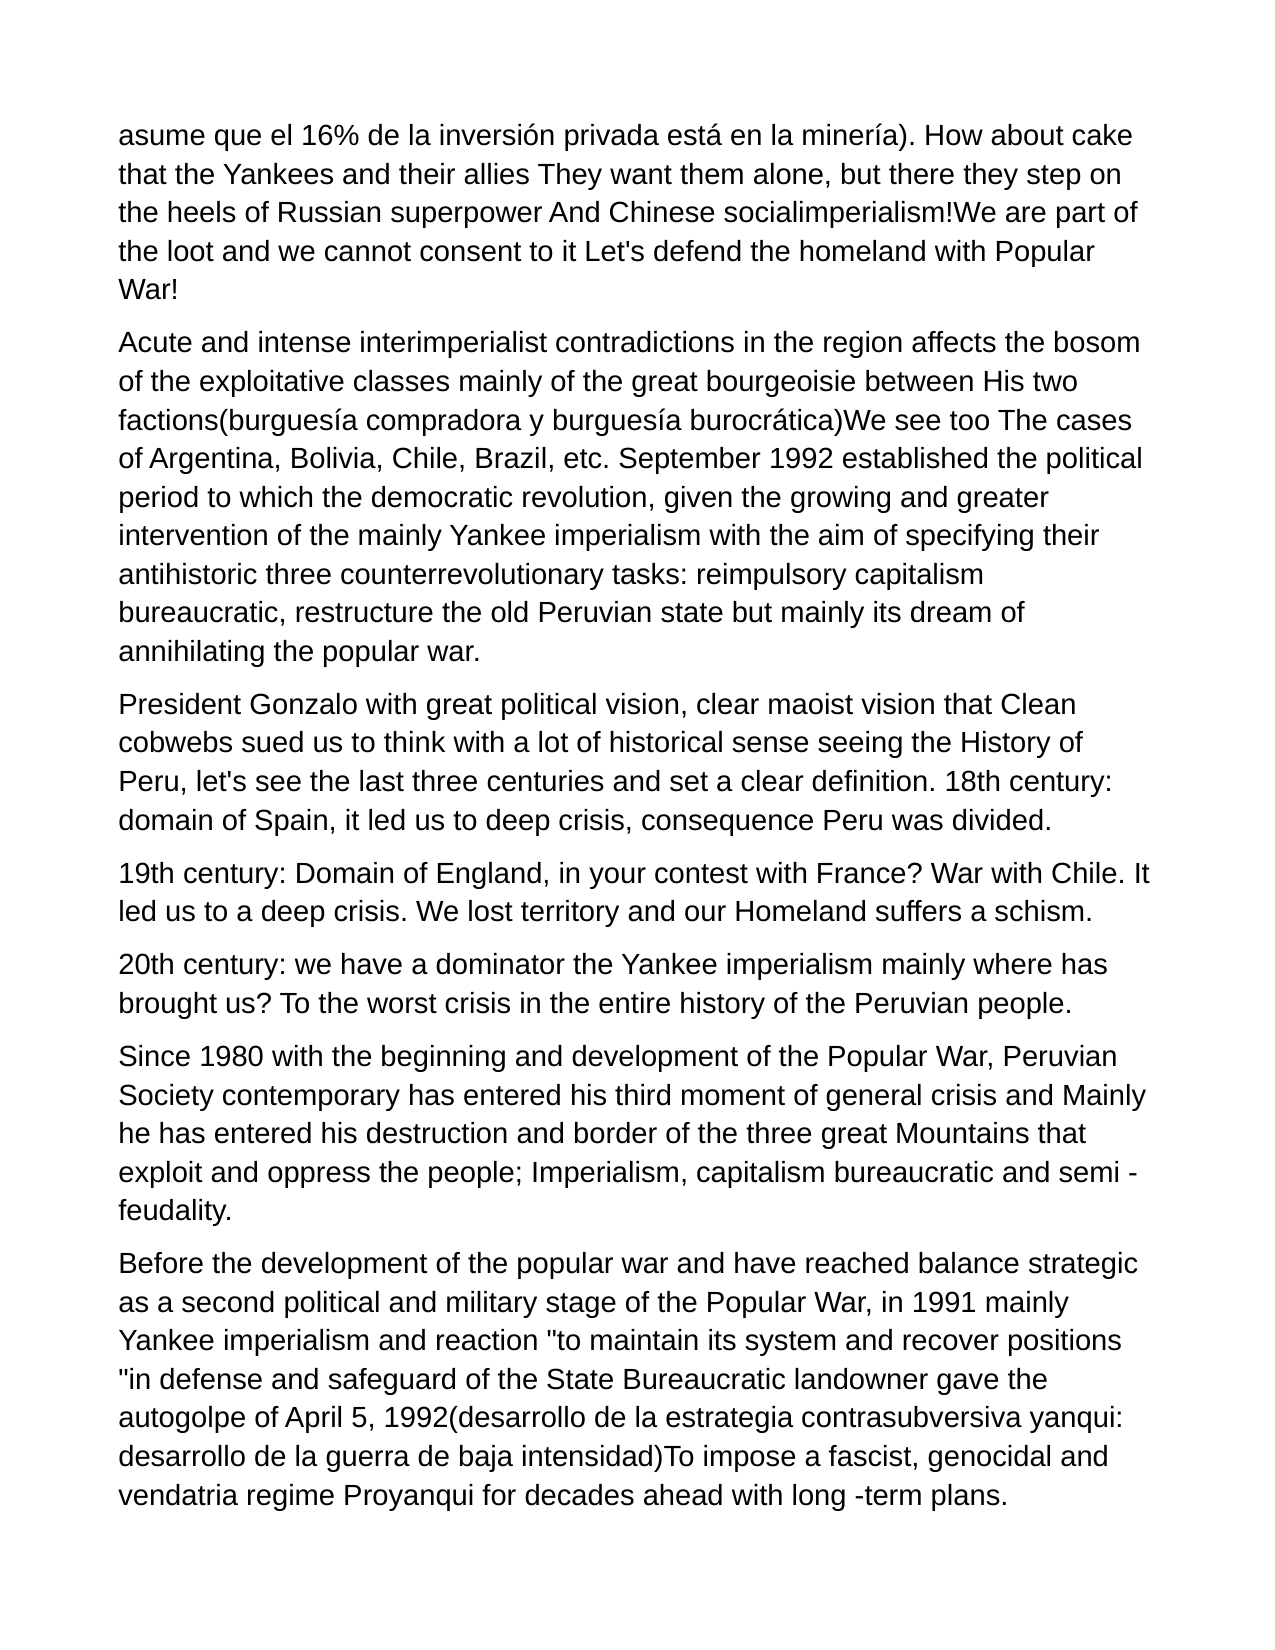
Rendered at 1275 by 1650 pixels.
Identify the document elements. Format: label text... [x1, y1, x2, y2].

text Before the development of the popular war and have reached balance strategic as a second political and military stage of the Popular War, in 1991 mainly Yankee imperialism and reaction "to maintain its system and recover positions "in defense and safeguard of the State Bureaucratic landowner gave the autogolpe of April 5, 1992(desarrollo de la estrategia contrasubversiva yanqui: desarrollo de la guerra de baja intensidad)To impose a fascist, genocidal and vendatria regime Proyanqui for decades ahead with long -term plans. [118, 1246, 1157, 1511]
text asume que el 16% de la inversión privada está en la minería). How about cake that the Yankees and their allies They want them alone, but there they step on the heels of Russian superpower And Chinese socialimperialism!We are part of the loot and we cannot consent to it Let's defend the homeland with Popular War! [118, 118, 1157, 306]
text President Gonzalo with great political vision, clear maoist vision that Clean cobwebs sued us to think with a lot of historical sense seeing the History of Peru, let's see the last three centuries and set a clear definition. 18th century: domain of Spain, it led us to deep crisis, consequence Peru was divided. [118, 687, 1157, 836]
text 19th century: Domain of England, in your contest with France? War with Chile. It led us to a deep crisis. We lost territory and our Homeland suffers a schism. [118, 856, 1157, 928]
text 20th century: we have a dominator the Yankee imperialism mainly where has brought us? To the worst crisis in the entire history of the Peruvian people. [118, 947, 1157, 1019]
text Acute and intense interimperialist contradictions in the region affects the bosom of the exploitative classes mainly of the great bourgeoisie between His two factions(burguesía compradora y burguesía burocrática)We see too The cases of Argentina, Bolivia, Chile, Brazil, etc. September 1992 established the political period to which the democratic revolution, given the growing and greater intervention of the mainly Yankee imperialism with the aim of specifying their antihistoric three counterrevolutionary tasks: reimpulsory capitalism bureaucratic, restructure the old Peruvian state but mainly its dream of annihilating the popular war. [118, 325, 1157, 667]
text Since 1980 with the beginning and development of the Popular War, Peruvian Society contemporary has entered his third moment of general crisis and Mainly he has entered his destruction and border of the three great Mountains that exploit and oppress the people; Imperialism, capitalism bureaucratic and semi -feudality. [118, 1039, 1157, 1227]
